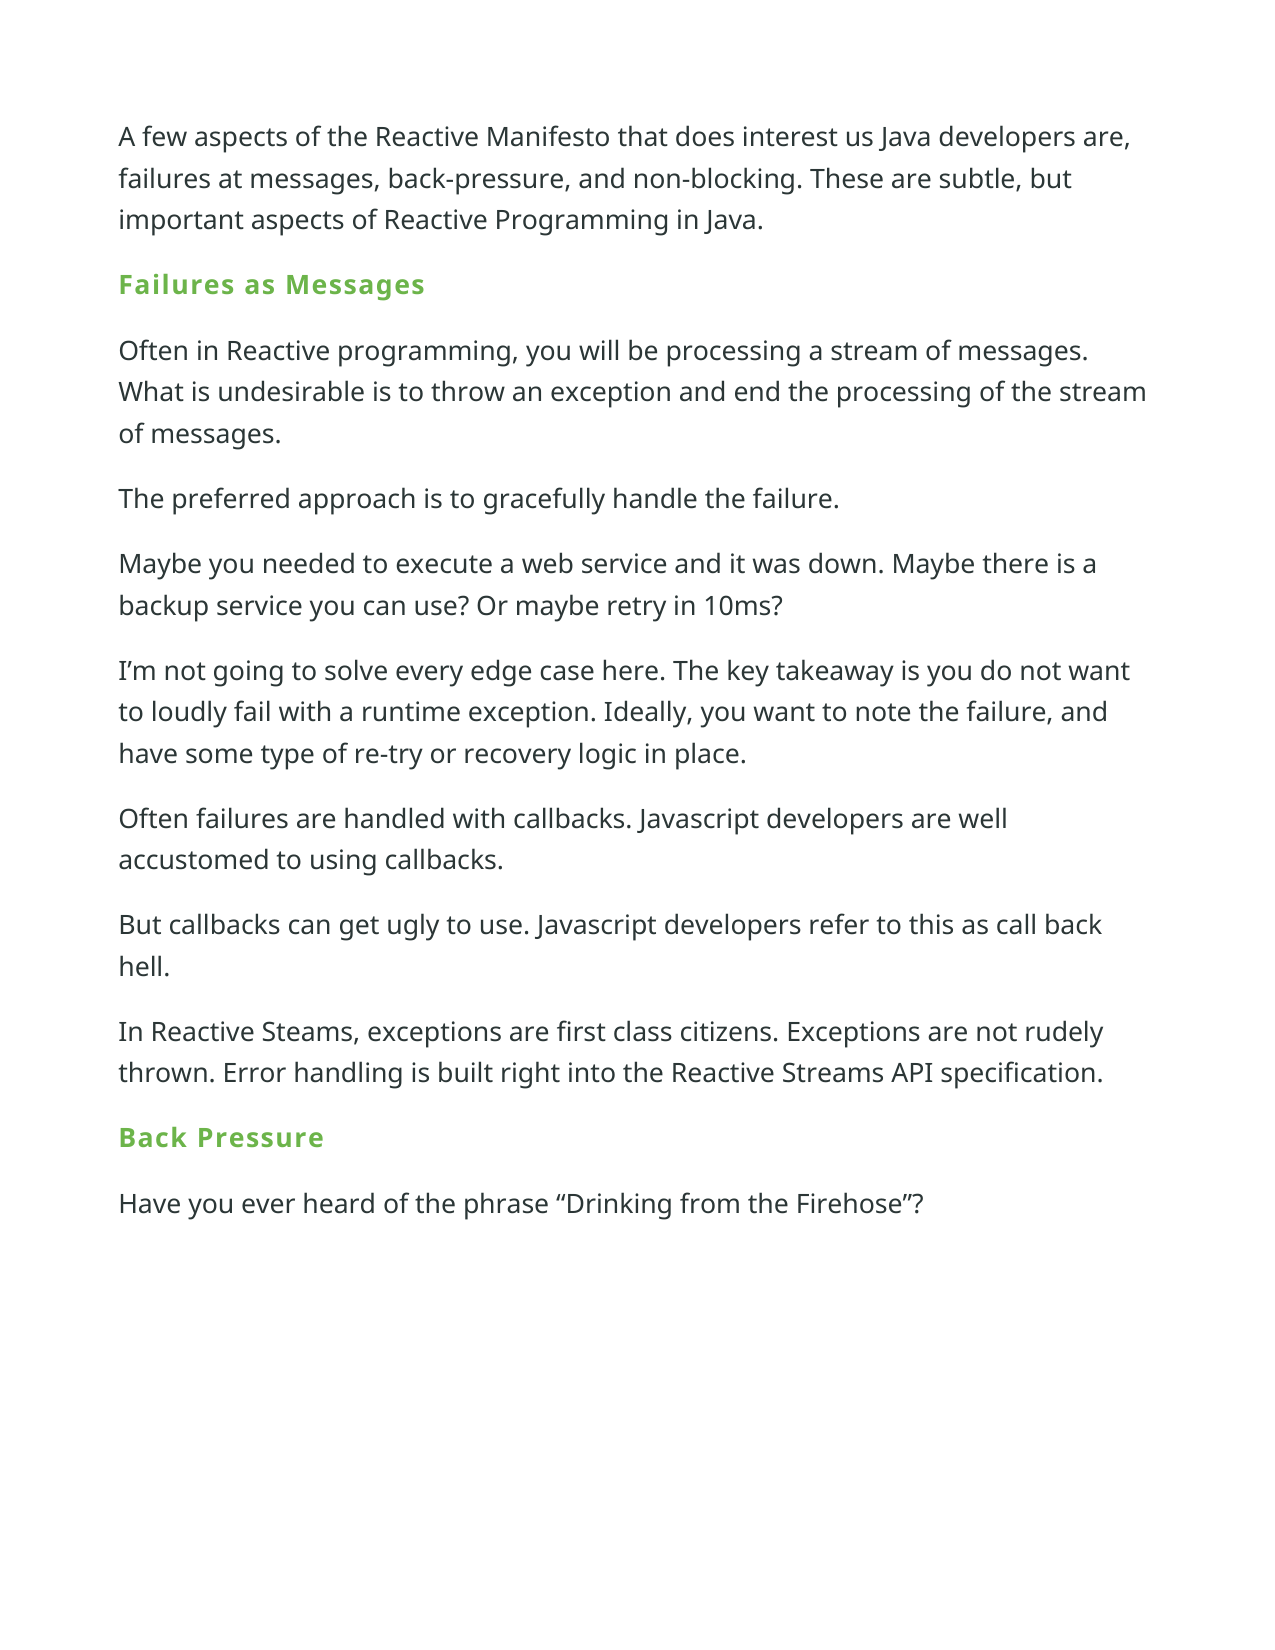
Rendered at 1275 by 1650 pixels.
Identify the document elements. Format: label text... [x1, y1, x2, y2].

text I’m not going to solve every edge case here. The key takeaway is you do not want to loudly fail with a runtime exception. Ideally, you want to note the failure, and have some type of re-try or recovery logic in place. [118, 652, 1157, 771]
text Often failures are handled with callbacks. Javascript developers are well accustomed to using callbacks. [118, 800, 1157, 877]
subtitle Failures as Messages [118, 266, 1157, 302]
text In Reactive Steams, exceptions are first class citizens. Exceptions are not rudely thrown. Error handling is built right into the Reactive Streams API specification. [118, 1013, 1157, 1091]
text The preferred approach is to gracefully handle the failure. [118, 480, 1157, 516]
text Have you ever heard of the phrase “Drinking from the Firehose”? [118, 1185, 1157, 1221]
text But callbacks can get ugly to use. Javascript developers refer to this as call back hell. [118, 906, 1157, 984]
text Often in Reactive programming, you will be processing a stream of messages. What is undesirable is to throw an exception and end the processing of the stream of messages. [118, 332, 1157, 451]
subtitle Back Pressure [118, 1119, 1157, 1156]
text Maybe you needed to execute a web service and it was down. Maybe there is a backup service you can use? Or maybe retry in 10ms? [118, 545, 1157, 623]
text A few aspects of the Reactive Manifesto that does interest us Java developers are, failures at messages, back-pressure, and non-blocking. These are subtle, but important aspects of Reactive Programming in Java. [118, 118, 1157, 237]
